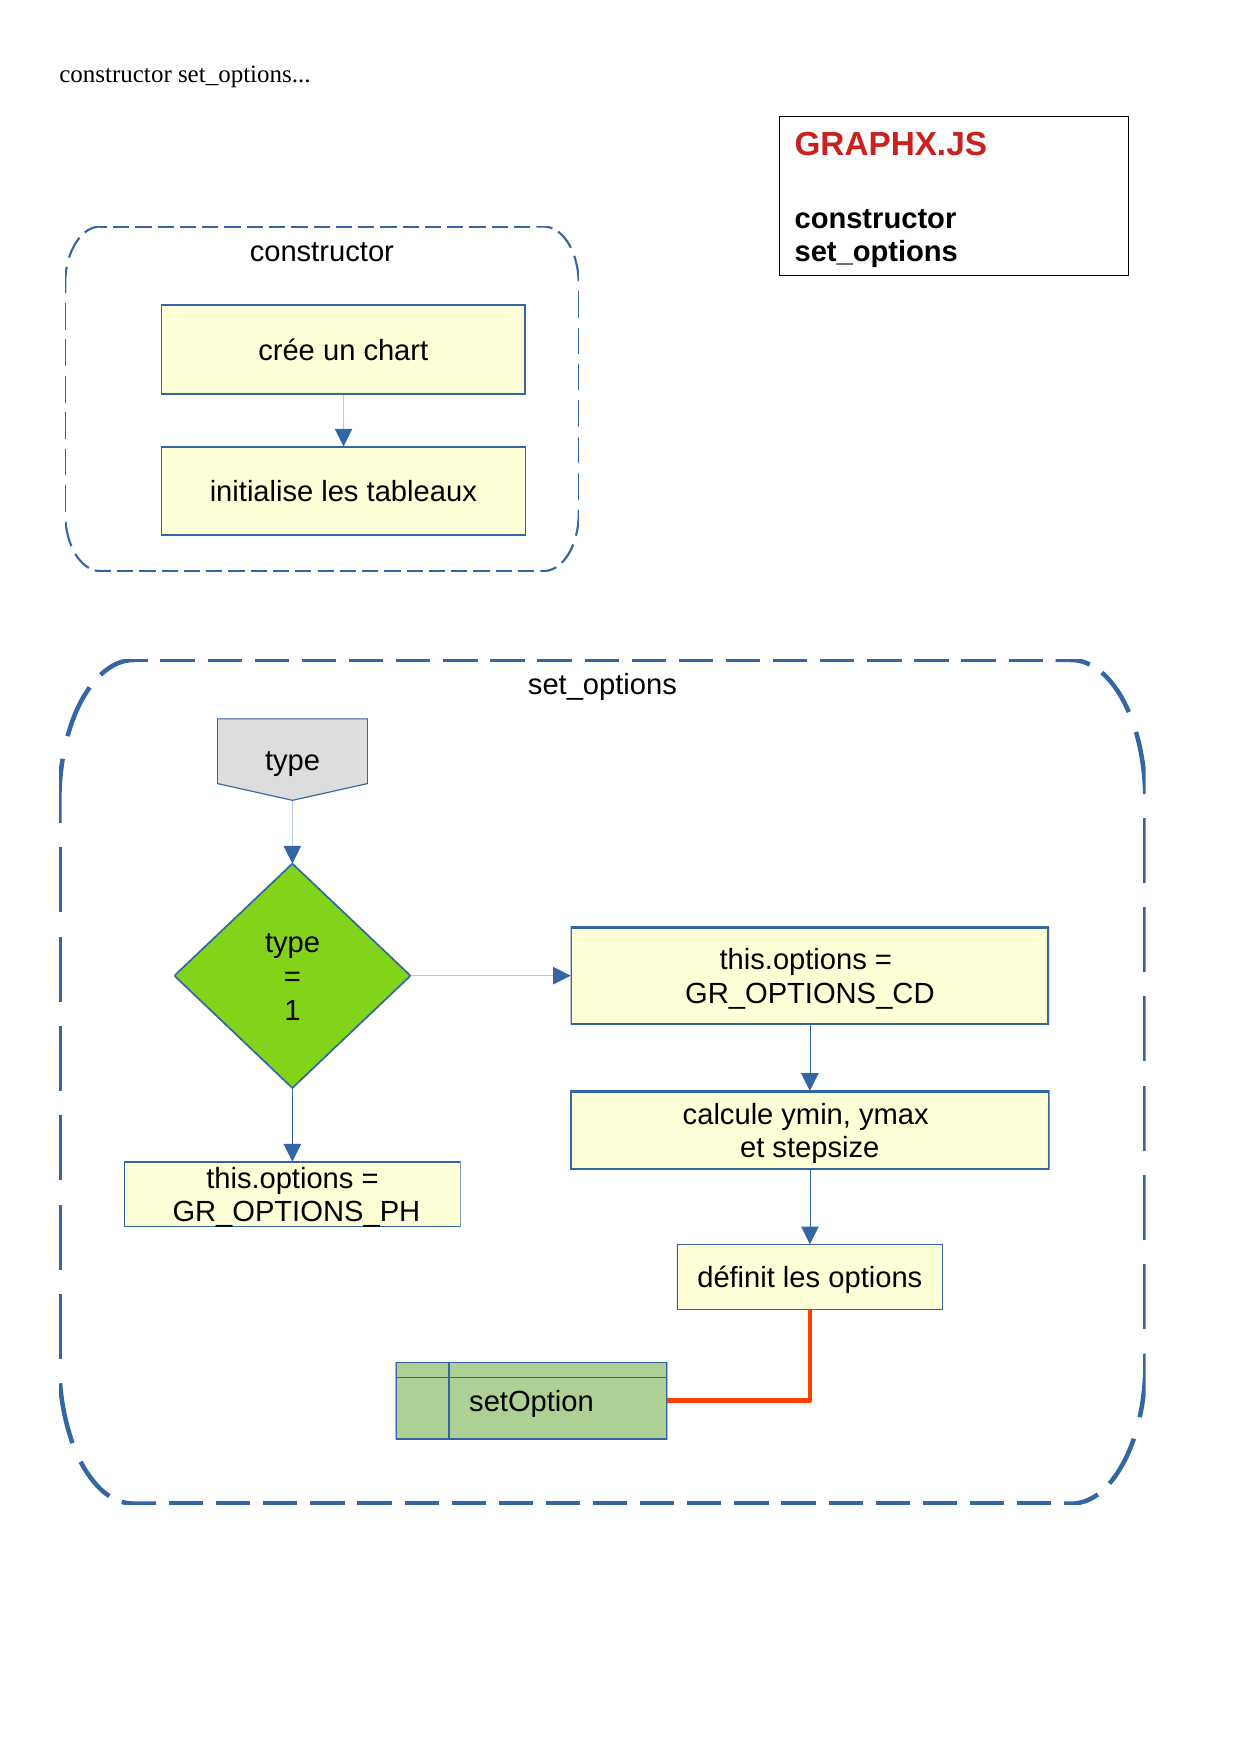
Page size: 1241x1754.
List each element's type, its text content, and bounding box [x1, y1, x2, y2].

text constructor set_options... [59, 59, 1181, 88]
